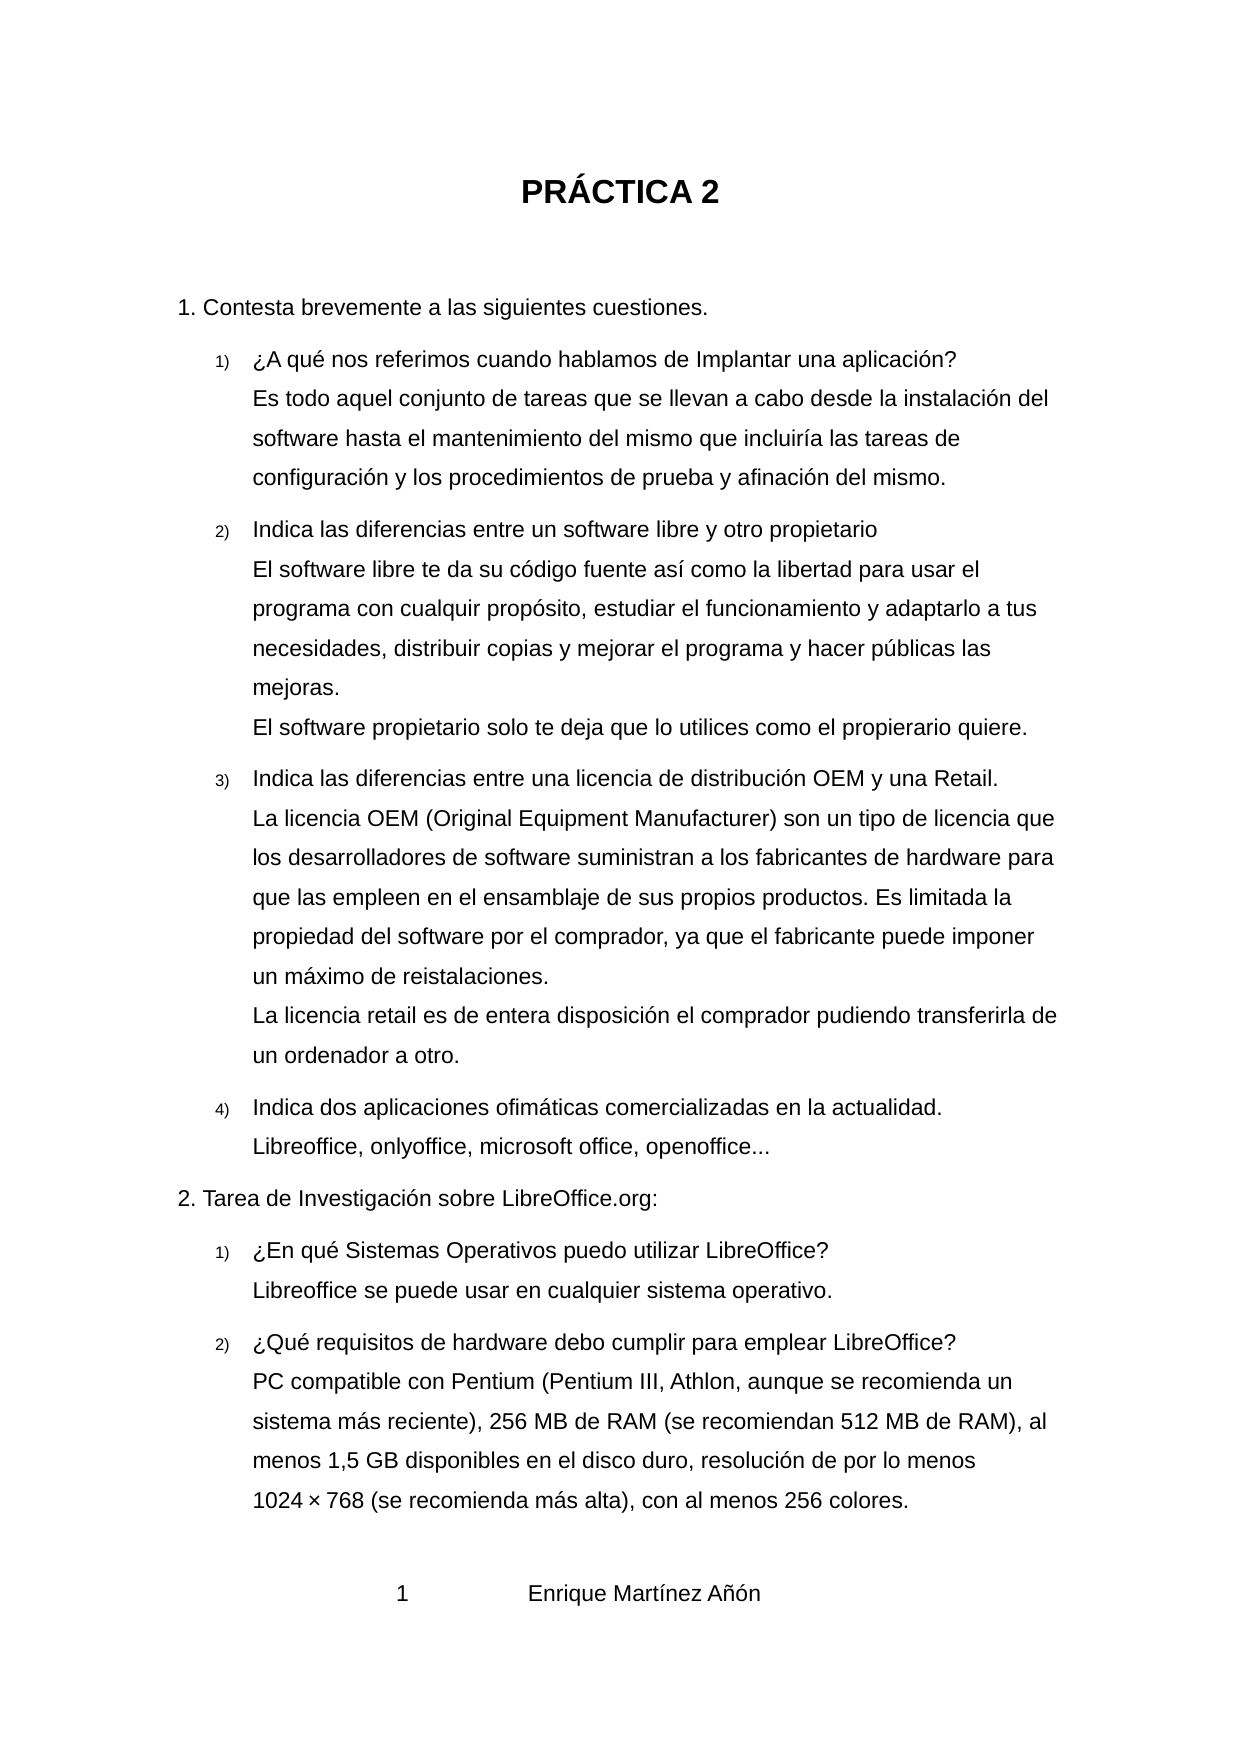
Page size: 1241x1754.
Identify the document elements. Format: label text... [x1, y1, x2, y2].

text 1. Contesta brevemente a las siguientes cuestiones. [177, 294, 1063, 320]
list Indica las diferencias entre una licencia de distribución OEM y una Retail. La licencia OEM (Original Equipment Manufacturer) son un tipo de licencia que los desarrolladores de software suministran a los fabricantes de hardware para que las empleen en el ensamblaje de sus propios productos. Es limitada la propiedad del software por el comprador, ya que el fabricante puede imponer un máximo de reistalaciones. La licencia retail es de entera disposición el comprador pudiendo transferirla de un ordenador a otro. [215, 765, 1063, 1068]
list ¿A qué nos referimos cuando hablamos de Implantar una aplicación? Es todo aquel conjunto de tareas que se llevan a cabo desde la instalación del software hasta el mantenimiento del mismo que incluiría las tareas de configuración y los procedimientos de prueba y afinación del mismo. [215, 346, 1063, 490]
text 2. Tarea de Investigación sobre LibreOffice.org: [177, 1185, 1063, 1212]
list ¿En qué Sistemas Operativos puedo utilizar LibreOffice? Libreoffice se puede usar en cualquier sistema operativo. [215, 1237, 1063, 1303]
list Indica las diferencias entre un software libre y otro propietario El software libre te da su código fuente así como la libertad para usar el programa con cualquir propósito, estudiar el funcionamiento y adaptarlo a tus necesidades, distribuir copias y mejorar el programa y hacer públicas las mejoras. El software propietario solo te deja que lo utilices como el propierario quiere. [215, 516, 1063, 740]
title PRÁCTICA 2 [177, 173, 1063, 211]
list Indica dos aplicaciones ofimáticas comercializadas en la actualidad. Libreoffice, onlyoffice, microsoft office, openoffice... [215, 1094, 1063, 1159]
list ¿Qué requisitos de hardware debo cumplir para emplear LibreOffice? PC compatible con Pentium (Pentium III, Athlon, aunque se recomienda un sistema más reciente), 256 MB de RAM (se recomiendan 512 MB de RAM), al menos 1,5 GB disponibles en el disco duro, resolución de por lo menos 1024 × 768 (se recomienda más alta), con al menos 256 colores. [215, 1329, 1063, 1513]
